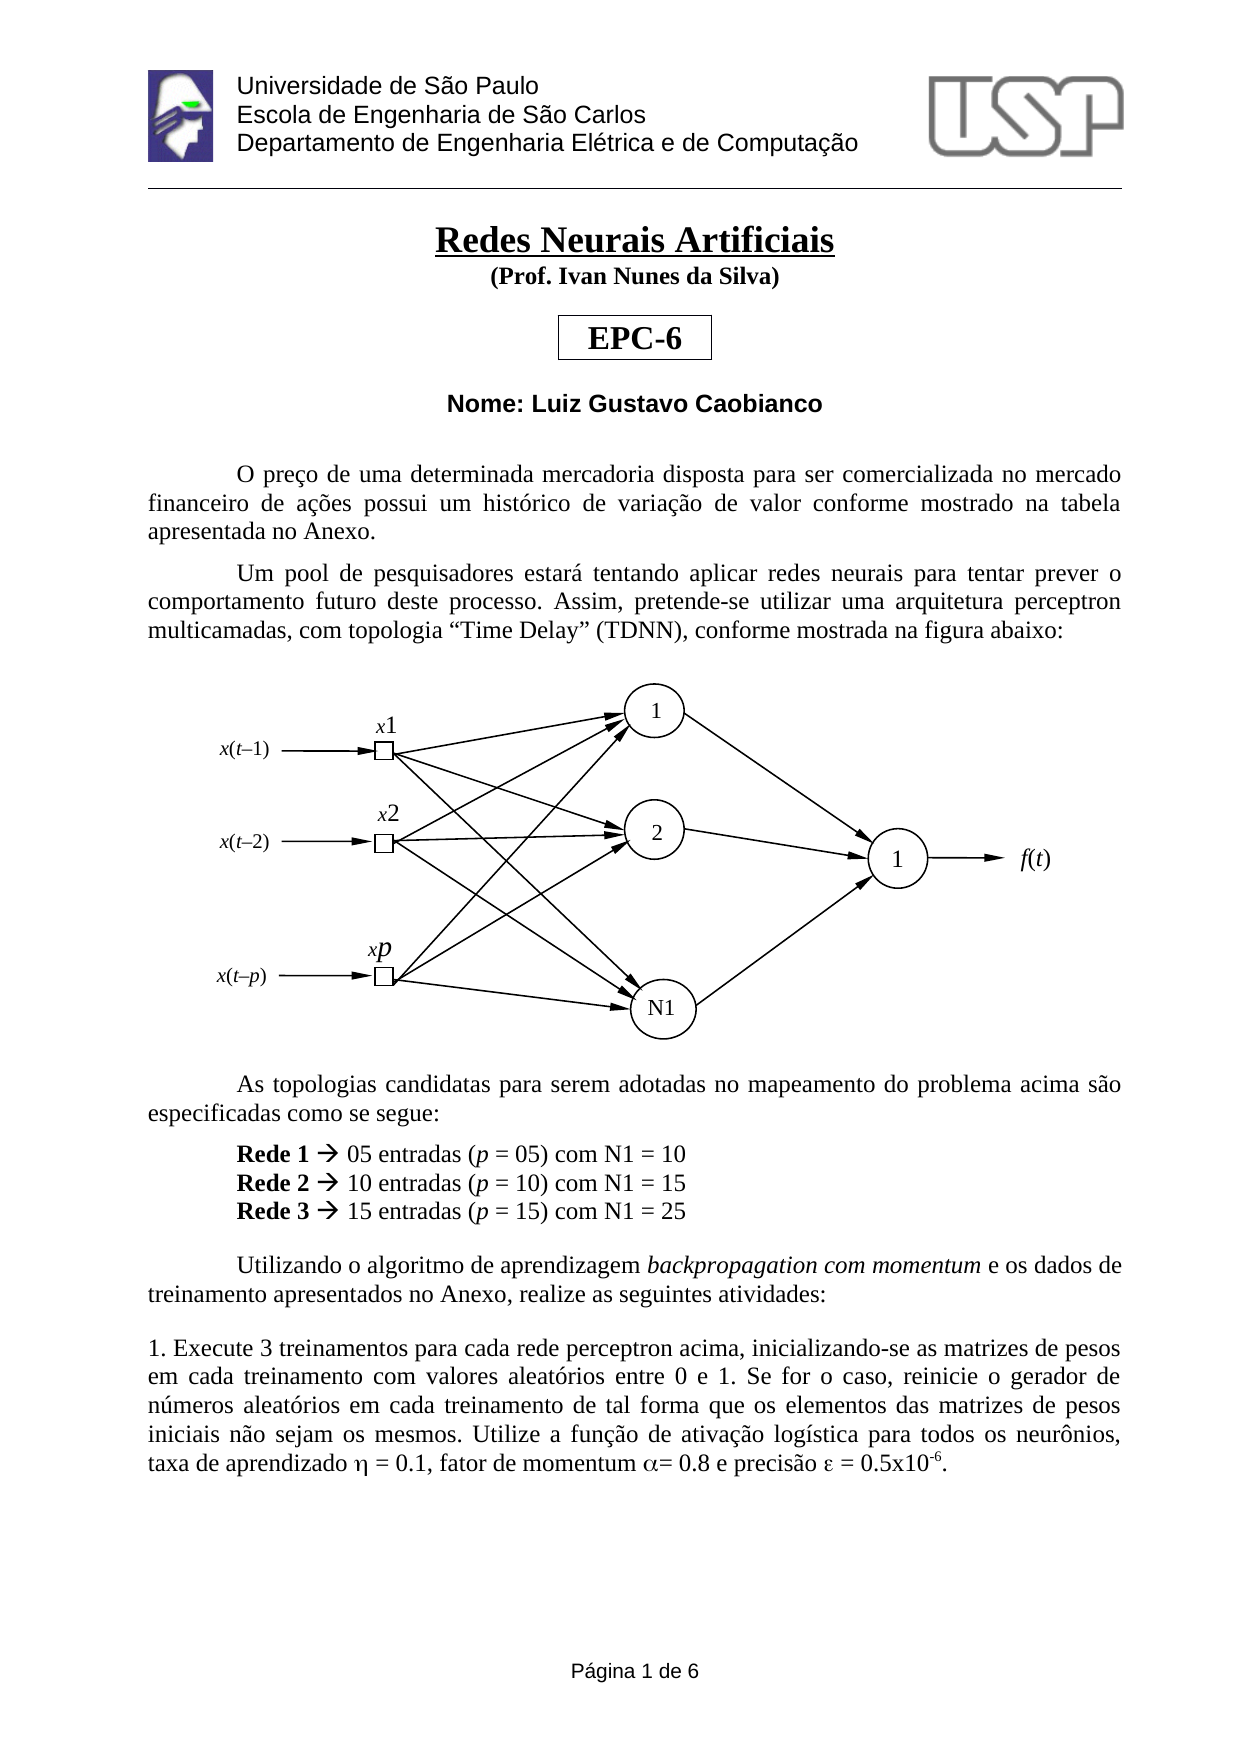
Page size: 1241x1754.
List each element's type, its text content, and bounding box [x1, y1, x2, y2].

picture [147, 70, 214, 162]
text Rede 3  15 entradas (p = 15) com N1 = 25 [148, 1196, 1122, 1225]
text As topologias candidatas para serem adotadas no mapeamento do problema acima são especificadas como se segue: [148, 1069, 1122, 1126]
list 1. Execute 3 treinamentos para cada rede perceptron acima, inicializando-se as matrizes de pesos em cada treinamento com valores aleatórios entre 0 e 1. Se for o caso, reinicie o gerador de números aleatórios em cada treinamento de tal forma que os elementos das matrizes de pesos iniciais não sejam os mesmos. Utilize a função de ativação logística para todos os neurônios, taxa de aprendizado  = 0.1, fator de momentum = 0.8 e precisão  = 0.5x10-6. [148, 1333, 1122, 1476]
title (Prof. Ivan Nunes da Silva) [148, 261, 1122, 289]
text Rede 1  05 entradas (p = 05) com N1 = 10 [148, 1139, 1122, 1168]
text Nome: Luiz Gustavo Caobianco [148, 389, 1122, 418]
text O preço de uma determinada mercadoria disposta para ser comercializada no mercado financeiro de ações possui um histórico de variação de valor conforme mostrado na tabela apresentada no Anexo. [148, 459, 1122, 545]
text Um pool de pesquisadores estará tentando aplicar redes neurais para tentar prever o comportamento futuro deste processo. Assim, pretende-se utilizar uma arquitetura perceptron multicamadas, com topologia “Time Delay” (TDNN), conforme mostrada na figura abaixo: [148, 558, 1122, 644]
text Utilizando o algoritmo de aprendizagem backpropagation com momentum e os dados de treinamento apresentados no Anexo, realize as seguintes atividades: [148, 1250, 1122, 1308]
text Rede 2  10 entradas (p = 10) com N1 = 15 [148, 1168, 1122, 1196]
subtitle EPC-6 [559, 316, 711, 359]
title Redes Neurais Artificiais [148, 218, 1122, 261]
